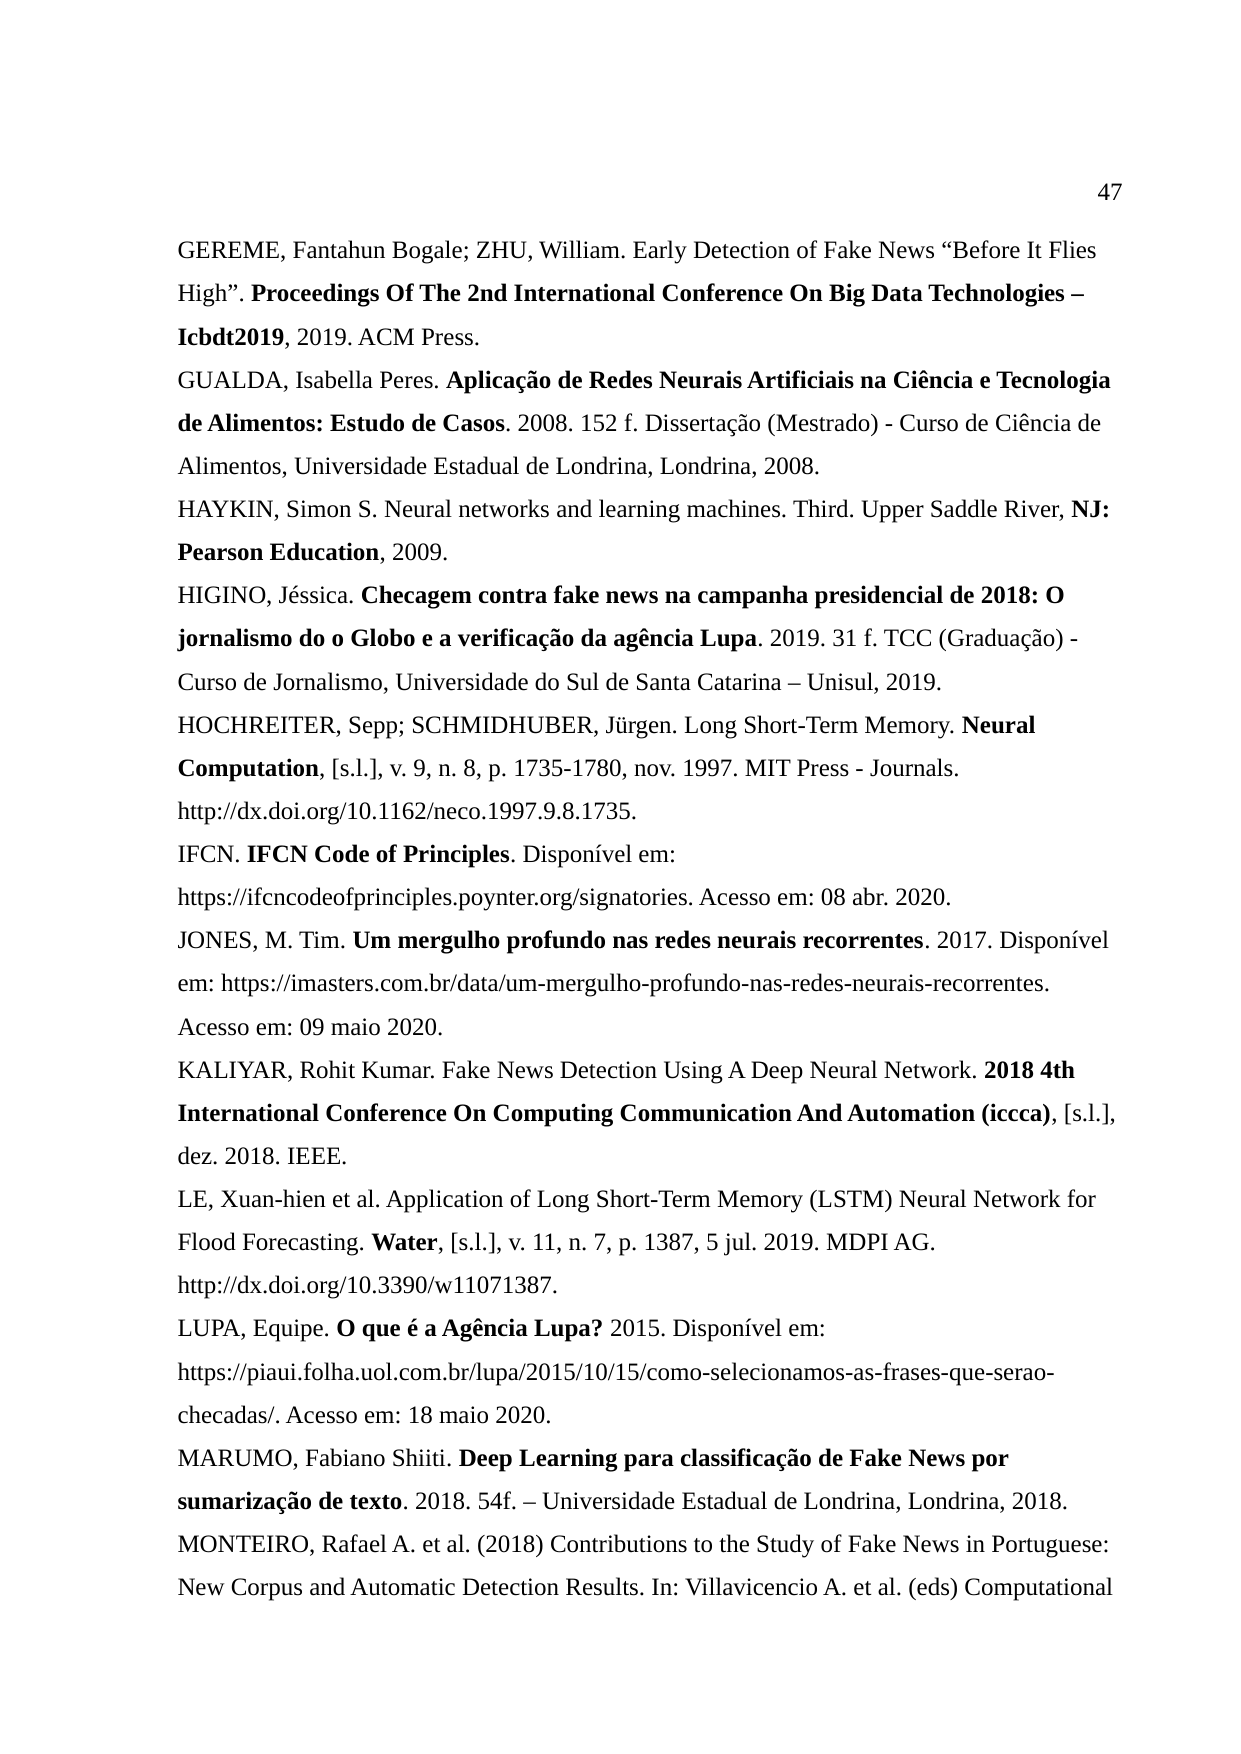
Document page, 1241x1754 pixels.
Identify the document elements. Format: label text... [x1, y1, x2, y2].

text GEREME, Fantahun Bogale; ZHU, William. Early Detection of Fake News “Before It Flies High”. Proceedings Of The 2nd International Conference On Big Data Technologies – Icbdt2019, 2019. ACM Press. [177, 235, 1122, 350]
text MONTEIRO, Rafael A. et al. (2018) Contributions to the Study of Fake News in Portuguese: New Corpus and Automatic Detection Results. In: Villavicencio A. et al. (eds) Computational [177, 1529, 1122, 1601]
text JONES, M. Tim. Um mergulho profundo nas redes neurais recorrentes. 2017. Disponível em: https://imasters.com.br/data/um-mergulho-profundo-nas-redes-neurais-recorrentes. Acesso em: 09 maio 2020. [177, 925, 1122, 1040]
text LE, Xuan-hien et al. Application of Long Short-Term Memory (LSTM) Neural Network for Flood Forecasting. Water, [s.l.], v. 11, n. 7, p. 1387, 5 jul. 2019. MDPI AG. http://dx.doi.org/10.3390/w11071387. [177, 1184, 1122, 1299]
text HAYKIN, Simon S. Neural networks and learning machines. Third. Upper Saddle River, NJ: Pearson Education, 2009. [177, 494, 1122, 566]
text MARUMO, Fabiano Shiiti. Deep Learning para classificação de Fake News por sumarização de texto. 2018. 54f. – Universidade Estadual de Londrina, Londrina, 2018. [177, 1443, 1122, 1515]
text KALIYAR, Rohit Kumar. Fake News Detection Using A Deep Neural Network. 2018 4th International Conference On Computing Communication And Automation (iccca), [s.l.], dez. 2018. IEEE. [177, 1055, 1122, 1170]
text HOCHREITER, Sepp; SCHMIDHUBER, Jürgen. Long Short-Term Memory. Neural Computation, [s.l.], v. 9, n. 8, p. 1735-1780, nov. 1997. MIT Press - Journals. http://dx.doi.org/10.1162/neco.1997.9.8.1735. [177, 710, 1122, 825]
text IFCN. IFCN Code of Principles. Disponível em: https://ifcncodeofprinciples.poynter.org/signatories. Acesso em: 08 abr. 2020. [177, 839, 1122, 911]
text GUALDA, Isabella Peres. Aplicação de Redes Neurais Artificiais na Ciência e Tecnologia de Alimentos: Estudo de Casos. 2008. 152 f. Dissertação (Mestrado) - Curso de Ciência de Alimentos, Universidade Estadual de Londrina, Londrina, 2008. [177, 365, 1122, 480]
text HIGINO, Jéssica. Checagem contra fake news na campanha presidencial de 2018: O jornalismo do o Globo e a verificação da agência Lupa. 2019. 31 f. TCC (Graduação) - Curso de Jornalismo, Universidade do Sul de Santa Catarina – Unisul, 2019. [177, 580, 1122, 695]
text LUPA, Equipe. O que é a Agência Lupa? 2015. Disponível em: https://piaui.folha.uol.com.br/lupa/2015/10/15/como-selecionamos-as-frases-que-serao-checadas/. Acesso em: 18 maio 2020. [177, 1313, 1122, 1428]
